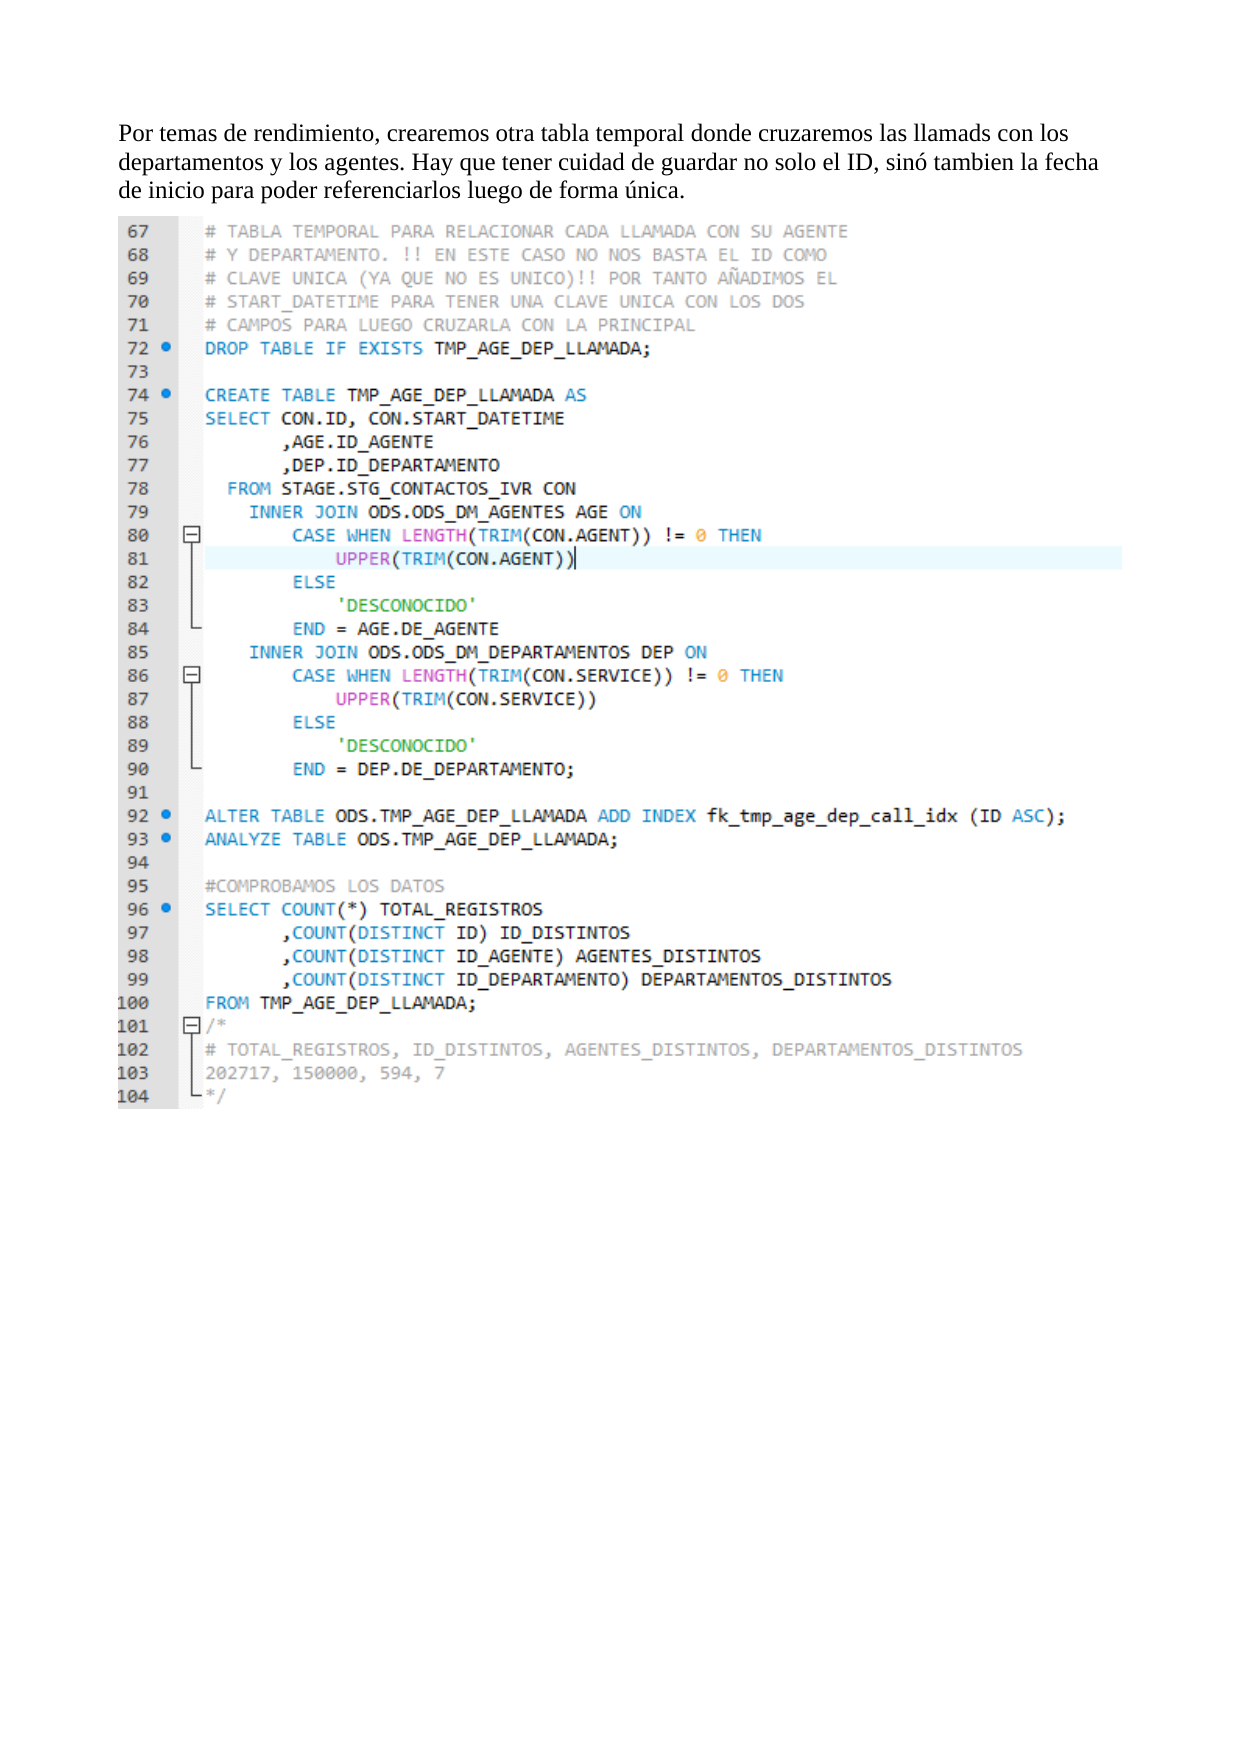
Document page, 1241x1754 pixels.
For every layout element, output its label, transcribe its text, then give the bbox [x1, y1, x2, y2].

text Por temas de rendimiento, crearemos otra tabla temporal donde cruzaremos las llamads con los departamentos y los agentes. Hay que tener cuidad de guardar no solo el ID, sinó tambien la fecha de inicio para poder referenciarlos luego de forma única. [118, 118, 1122, 204]
picture [118, 216, 1123, 1109]
